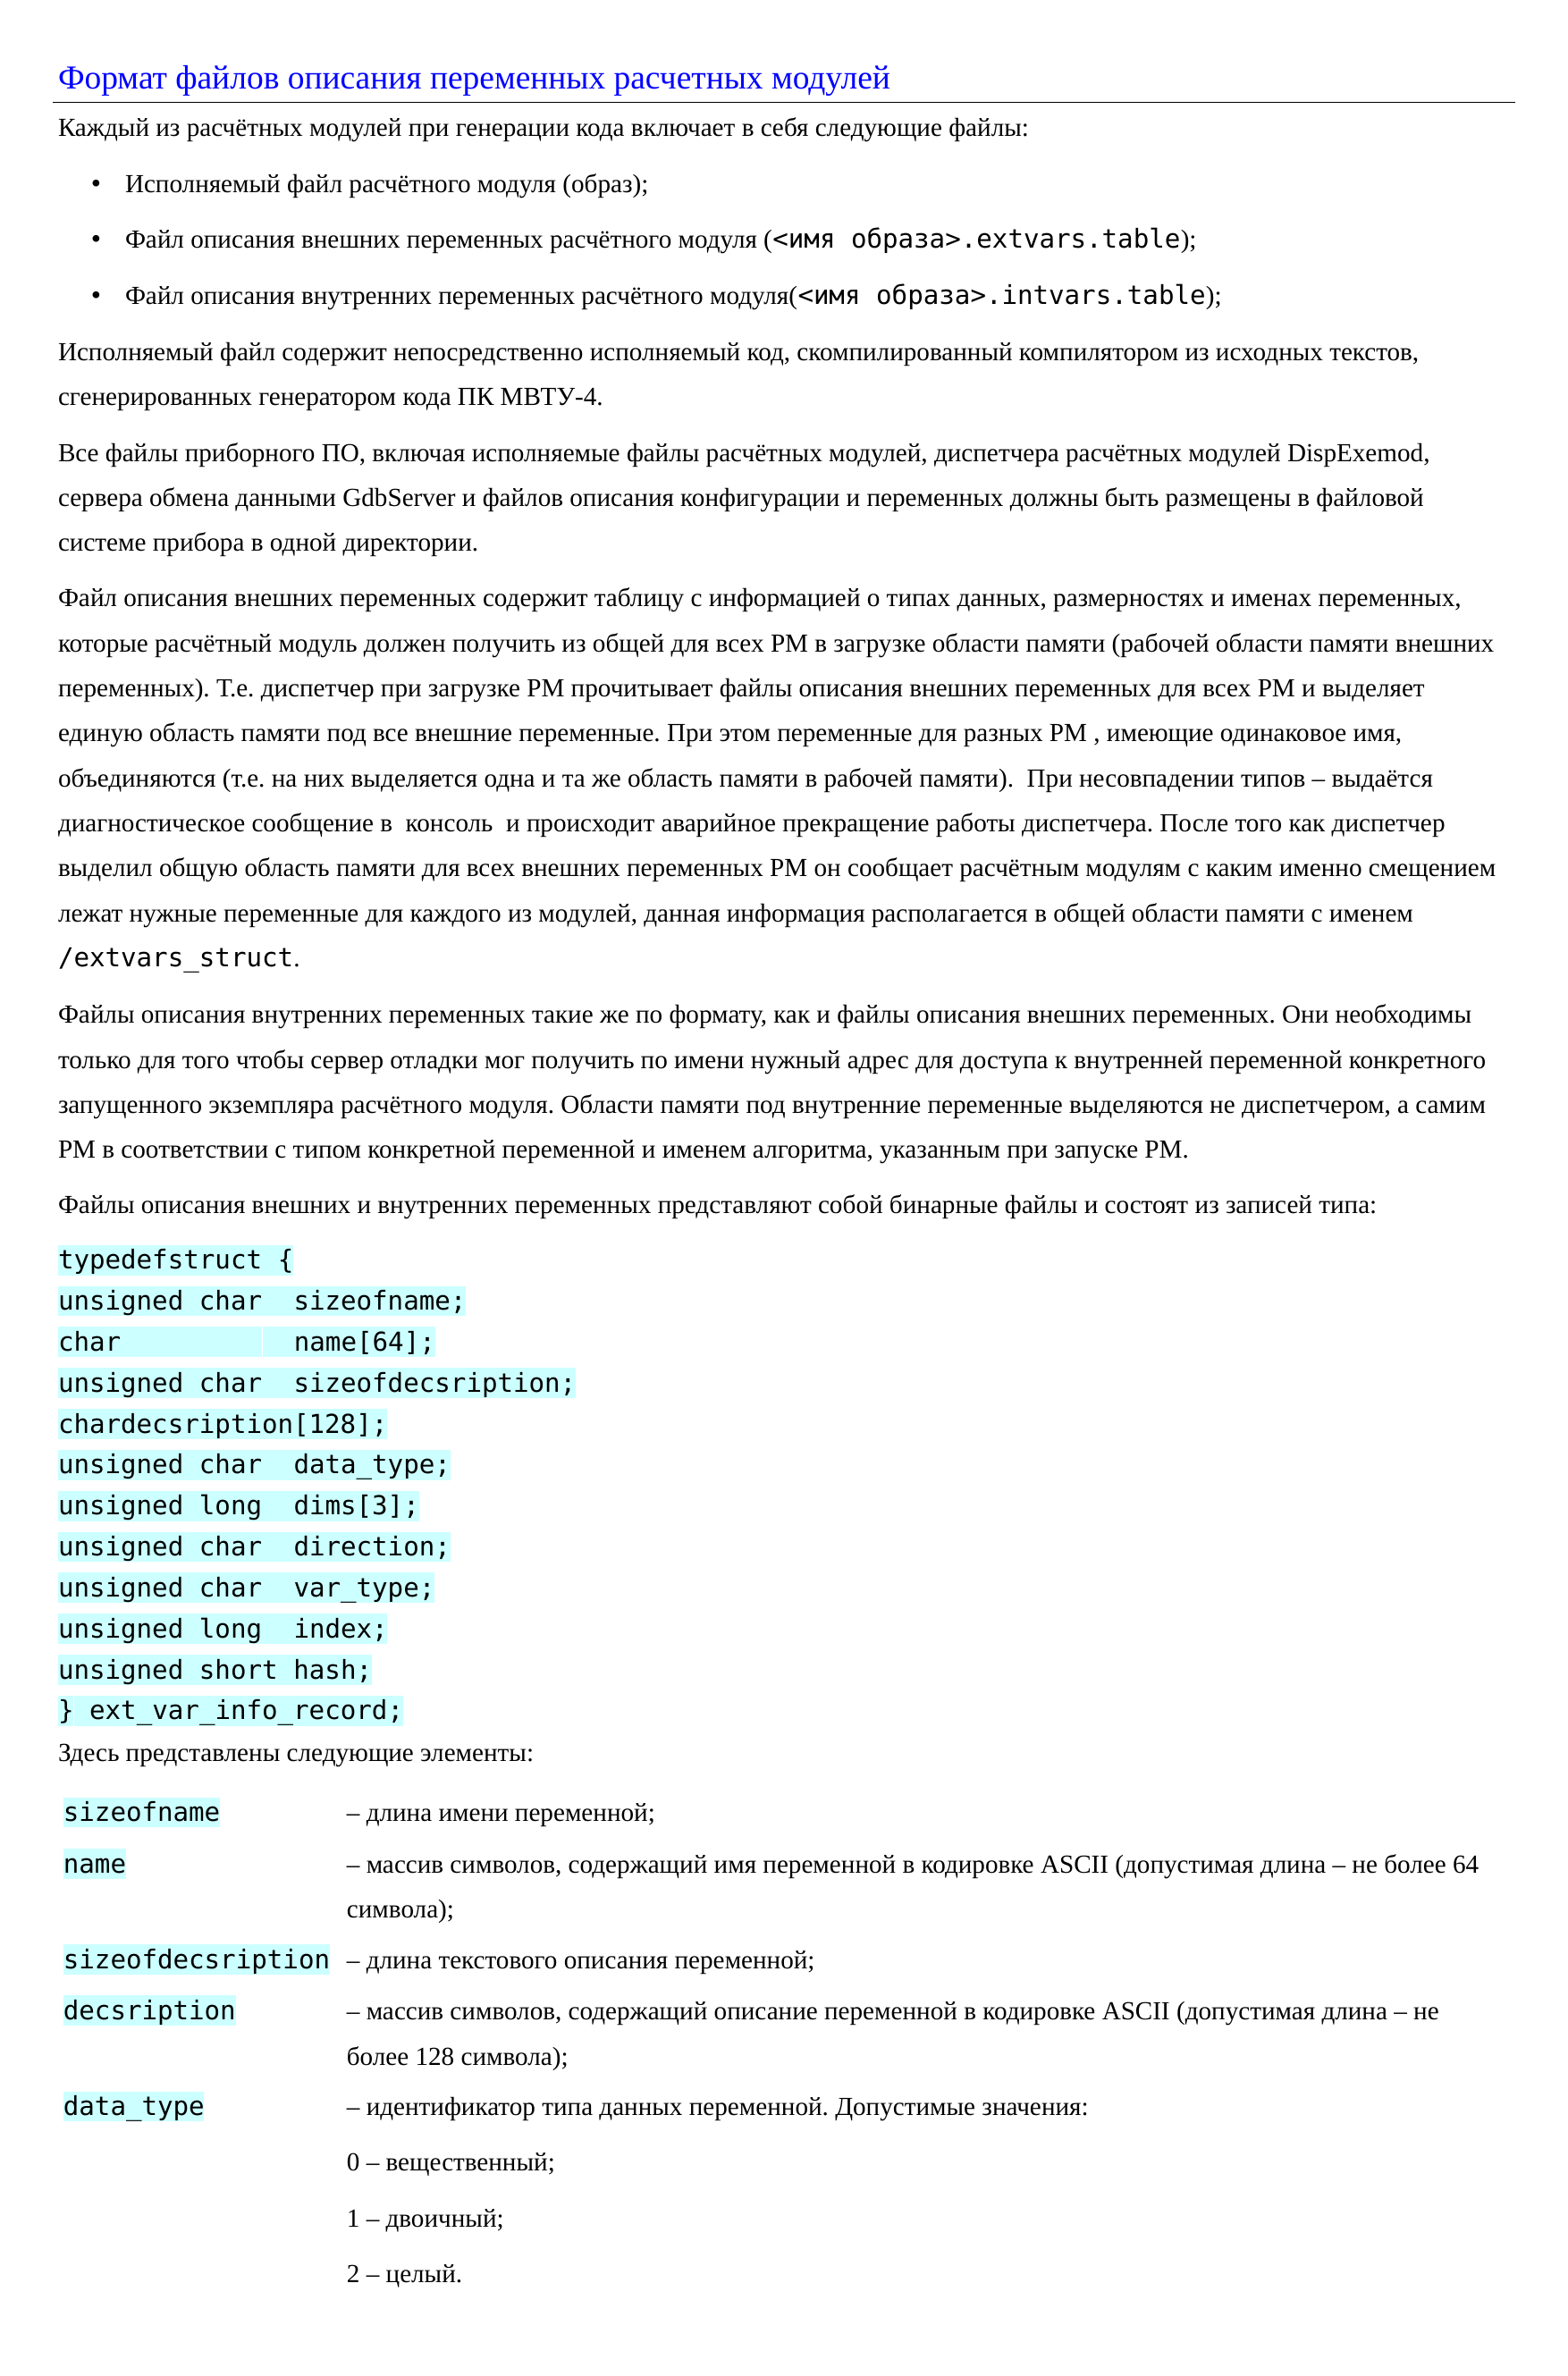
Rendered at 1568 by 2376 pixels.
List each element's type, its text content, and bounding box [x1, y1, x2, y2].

table_cell data_type [58, 2081, 341, 2298]
table_cell sizeofdecsription [58, 1934, 341, 1985]
table_header – длина имени переменной; [341, 1787, 1510, 1838]
table_cell name [58, 1838, 341, 1934]
table_cell – массив символов, содержащий имя переменной в кодировке ASCII (допустимая длина – не более 64 символа); [341, 1838, 1510, 1934]
table_header Формат файлов описания переменных расчетных модулей [53, 53, 1515, 102]
table_cell – длина текстового описания переменной; [341, 1934, 1510, 1985]
table_header sizeofname [58, 1787, 341, 1838]
table_cell decsription [58, 1985, 341, 2081]
table_cell – массив символов, содержащий описание переменной в кодировке ASCII (допустимая длина – не более 128 символа); [341, 1985, 1510, 2081]
table_cell – идентификатор типа данных переменной. Допустимые значения: 0 – вещественный; 1 – двоичный; 2 – целый. [341, 2081, 1510, 2298]
table_cell Каждый из расчётных модулей при генерации кода включает в себя следующие файлы: Исполняемый файл расчётного модуля (образ); Файл описания внешних переменных расчётного модуля (<имя образа>.extvars.table); Файл описания внутренних переменных расчётного модуля(<имя образа>.intvars.table); Исполняемый файл содержит непосредственно исполняемый код, скомпилированный компилятором из исходных текстов, сгенерированных генератором кода ПК МВТУ-4. Все файлы приборного ПО, включая исполняемые файлы расчётных модулей, диспетчера расчётных модулей DispExemod, сервера обмена данными GdbServer и файлов описания конфигурации и переменных должны быть размещены в файловой системе прибора в одной директории. Файл описания внешних переменных содержит таблицу с информацией о типах данных, размерностях и именах переменных, которые расчётный модуль должен получить из общей для всех РМ в загрузке области памяти (рабочей области памяти внешних переменных). Т.е. диспетчер при загрузке РМ прочитывает файлы описания внешних переменных для всех РМ и выделяет единую область памяти под все внешние переменные. При этом переменные для разных РМ , имеющие одинаковое имя, объединяются (т.е. на них выделяется одна и та же область памяти в рабочей памяти). При несовпадении типов – выдаётся диагностическое сообщение в консоль и происходит аварийное прекращение работы диспетчера. После того как диспетчер выделил общую область памяти для всех внешних переменных РМ он сообщает расчётным модулям с каким именно смещением лежат нужные переменные для каждого из модулей, данная информация располагается в общей области памяти с именем /extvars_struct. Файлы описания внутренних переменных такие же по формату, как и файлы описания внешних переменных. Они необходимы только для того чтобы сервер отладки мог получить по имени нужный адрес для доступа к внутренней переменной конкретного запущенного экземпляра расчётного модуля. Области памяти под внутренние переменные выделяются не диспетчером, а самим РМ в соответствии с типом конкретной переменной и именем алгоритма, указанным при запуске РМ. Файлы описания внешних и внутренних переменных представляют собой бинарные файлы и состоят из записей типа: typedefstruct { unsigned char sizeofname; char name[64]; unsigned char sizeofdecsription; chardecsription[128]; unsigned char data_type; unsigned long dims[3]; unsigned char direction; unsigned char var_type; unsigned long index; unsigned short hash; } ext_var_info_record; Здесь представлены следующие элементы: [53, 103, 1515, 2304]
